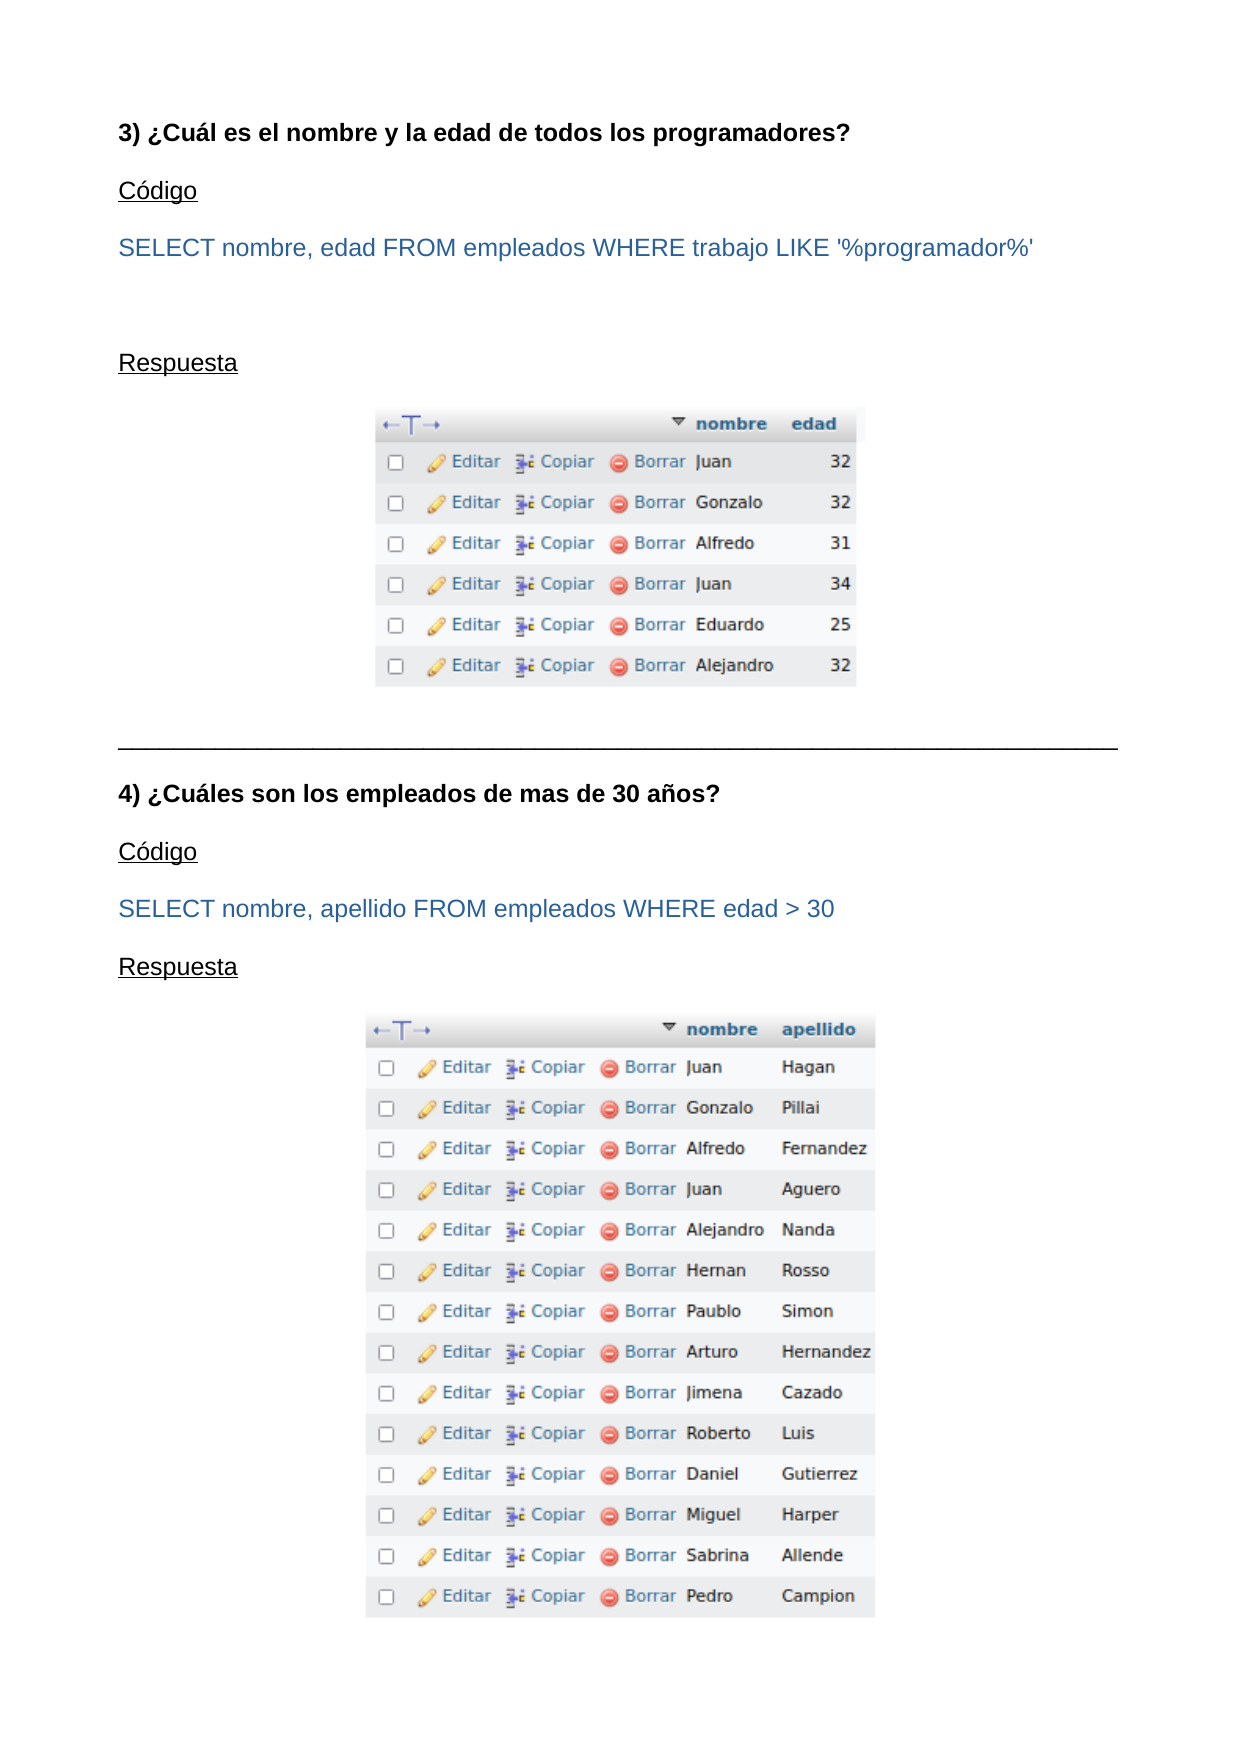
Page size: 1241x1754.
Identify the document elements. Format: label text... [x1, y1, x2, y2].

text 4) ¿Cuáles son los empleados de mas de 30 años? [118, 779, 1122, 808]
text SELECT nombre, edad FROM empleados WHERE trabajo LIKE '%programador%' [118, 233, 1122, 262]
text 3) ¿Cuál es el nombre y la edad de todos los programadores? [118, 118, 1122, 147]
picture [363, 1009, 877, 1624]
text Código [118, 837, 1122, 866]
text Código [118, 176, 1122, 204]
text Respuesta [118, 952, 1122, 981]
text ________________________________________________________________________ [118, 722, 1122, 751]
picture [374, 405, 866, 695]
text SELECT nombre, apellido FROM empleados WHERE edad > 30 [118, 894, 1122, 923]
text Respuesta [118, 348, 1122, 377]
